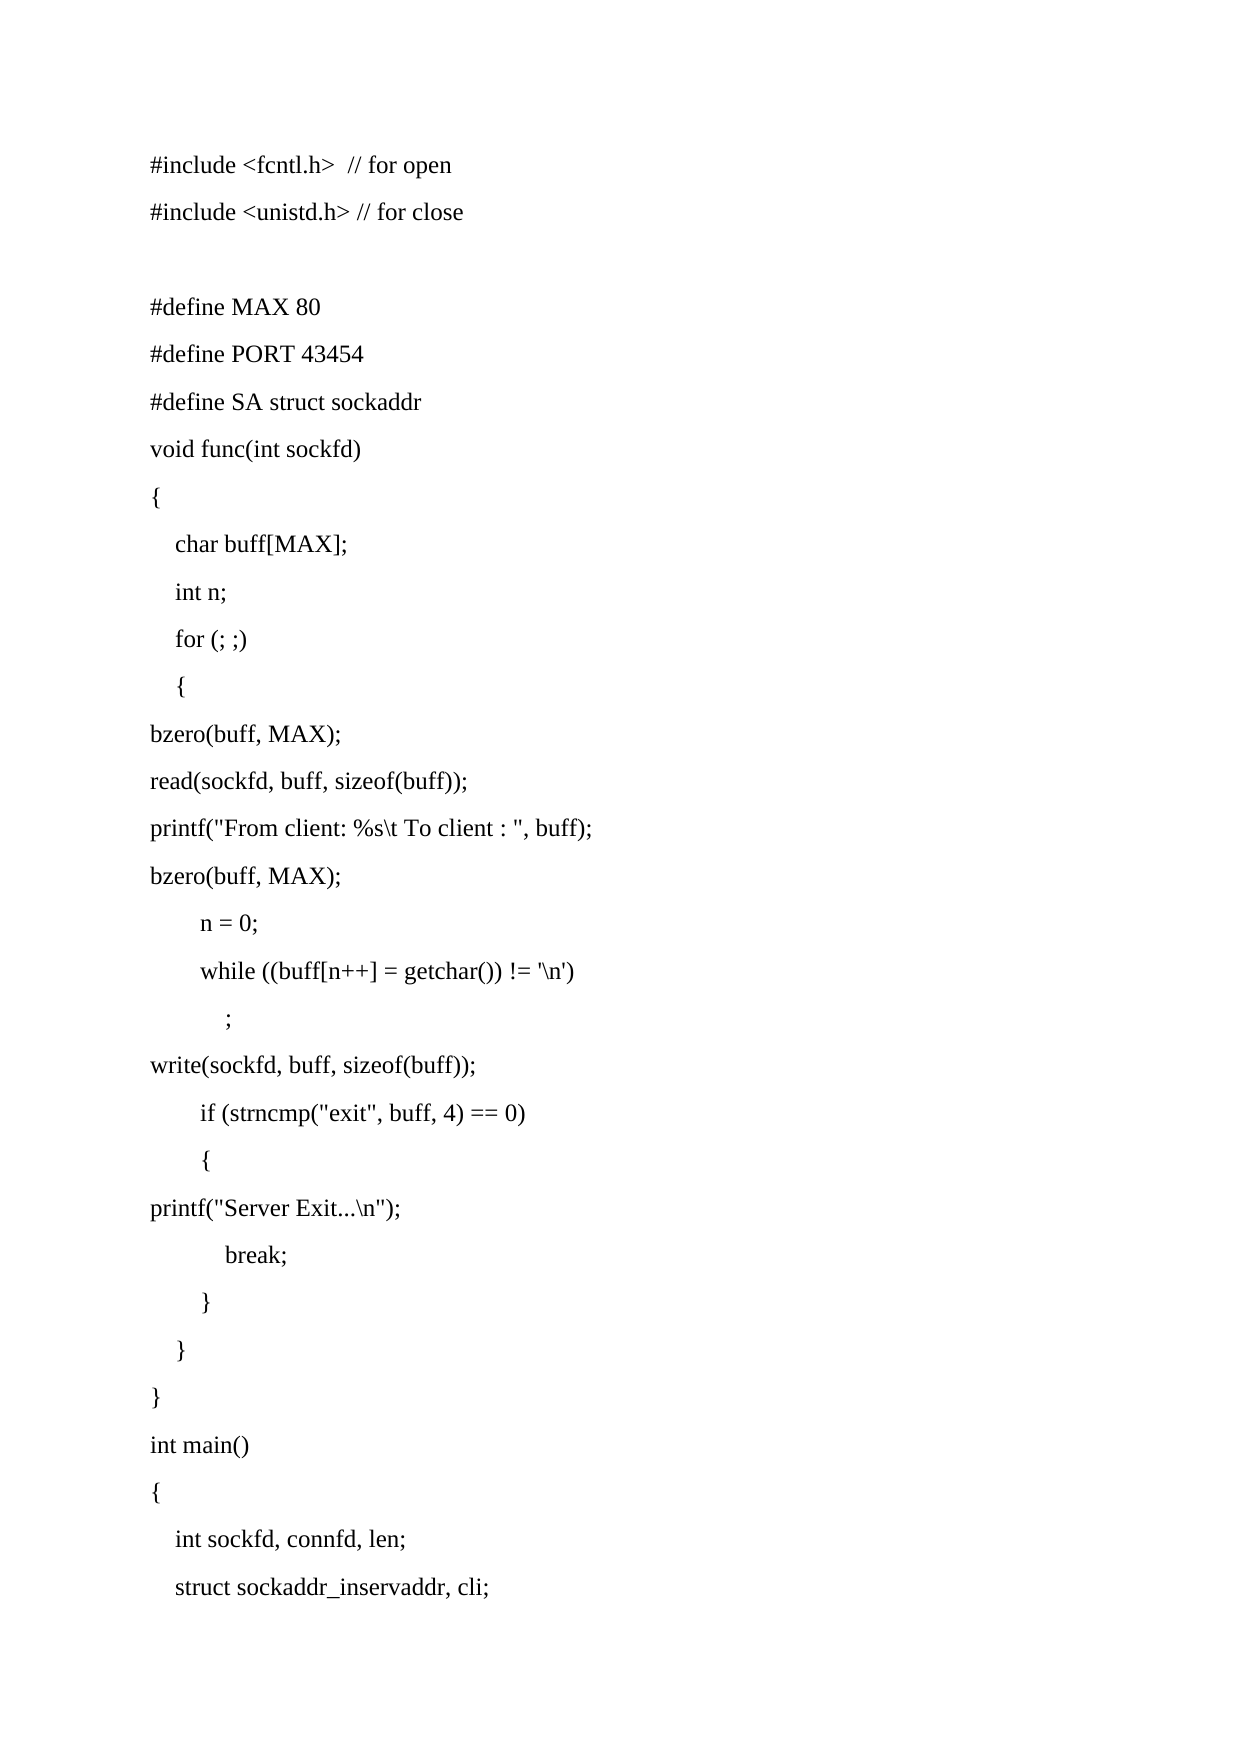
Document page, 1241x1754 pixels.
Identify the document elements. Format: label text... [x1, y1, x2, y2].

text } [150, 1382, 1090, 1411]
text ; [150, 1003, 1090, 1032]
text #define MAX 80 [150, 292, 1090, 321]
text int n; [150, 577, 1090, 605]
text printf("Server Exit...\n"); [150, 1193, 1090, 1221]
text { [150, 671, 1090, 700]
text #include <fcntl.h> // for open [150, 150, 1090, 179]
text struct sockaddr_inservaddr, cli; [150, 1572, 1090, 1601]
text { [150, 482, 1090, 511]
text { [150, 1145, 1090, 1174]
text void func(int sockfd) [150, 434, 1090, 463]
text if (strncmp("exit", buff, 4) == 0) [150, 1098, 1090, 1127]
text break; [150, 1240, 1090, 1269]
text } [150, 1287, 1090, 1316]
text #define PORT 43454 [150, 339, 1090, 368]
text write(sockfd, buff, sizeof(buff)); [150, 1051, 1090, 1079]
text } [150, 1335, 1090, 1364]
text bzero(buff, MAX); [150, 719, 1090, 747]
text for (; ;) [150, 624, 1090, 653]
text int sockfd, connfd, len; [150, 1524, 1090, 1553]
text #define SA struct sockaddr [150, 387, 1090, 416]
text char buff[MAX]; [150, 529, 1090, 558]
text n = 0; [150, 908, 1090, 937]
text int main() [150, 1430, 1090, 1458]
text #include <unistd.h> // for close [150, 197, 1090, 226]
text bzero(buff, MAX); [150, 861, 1090, 890]
text { [150, 1477, 1090, 1506]
text printf("From client: %s\t To client : ", buff); [150, 813, 1090, 842]
text while ((buff[n++] = getchar()) != '\n') [150, 956, 1090, 984]
text read(sockfd, buff, sizeof(buff)); [150, 766, 1090, 795]
